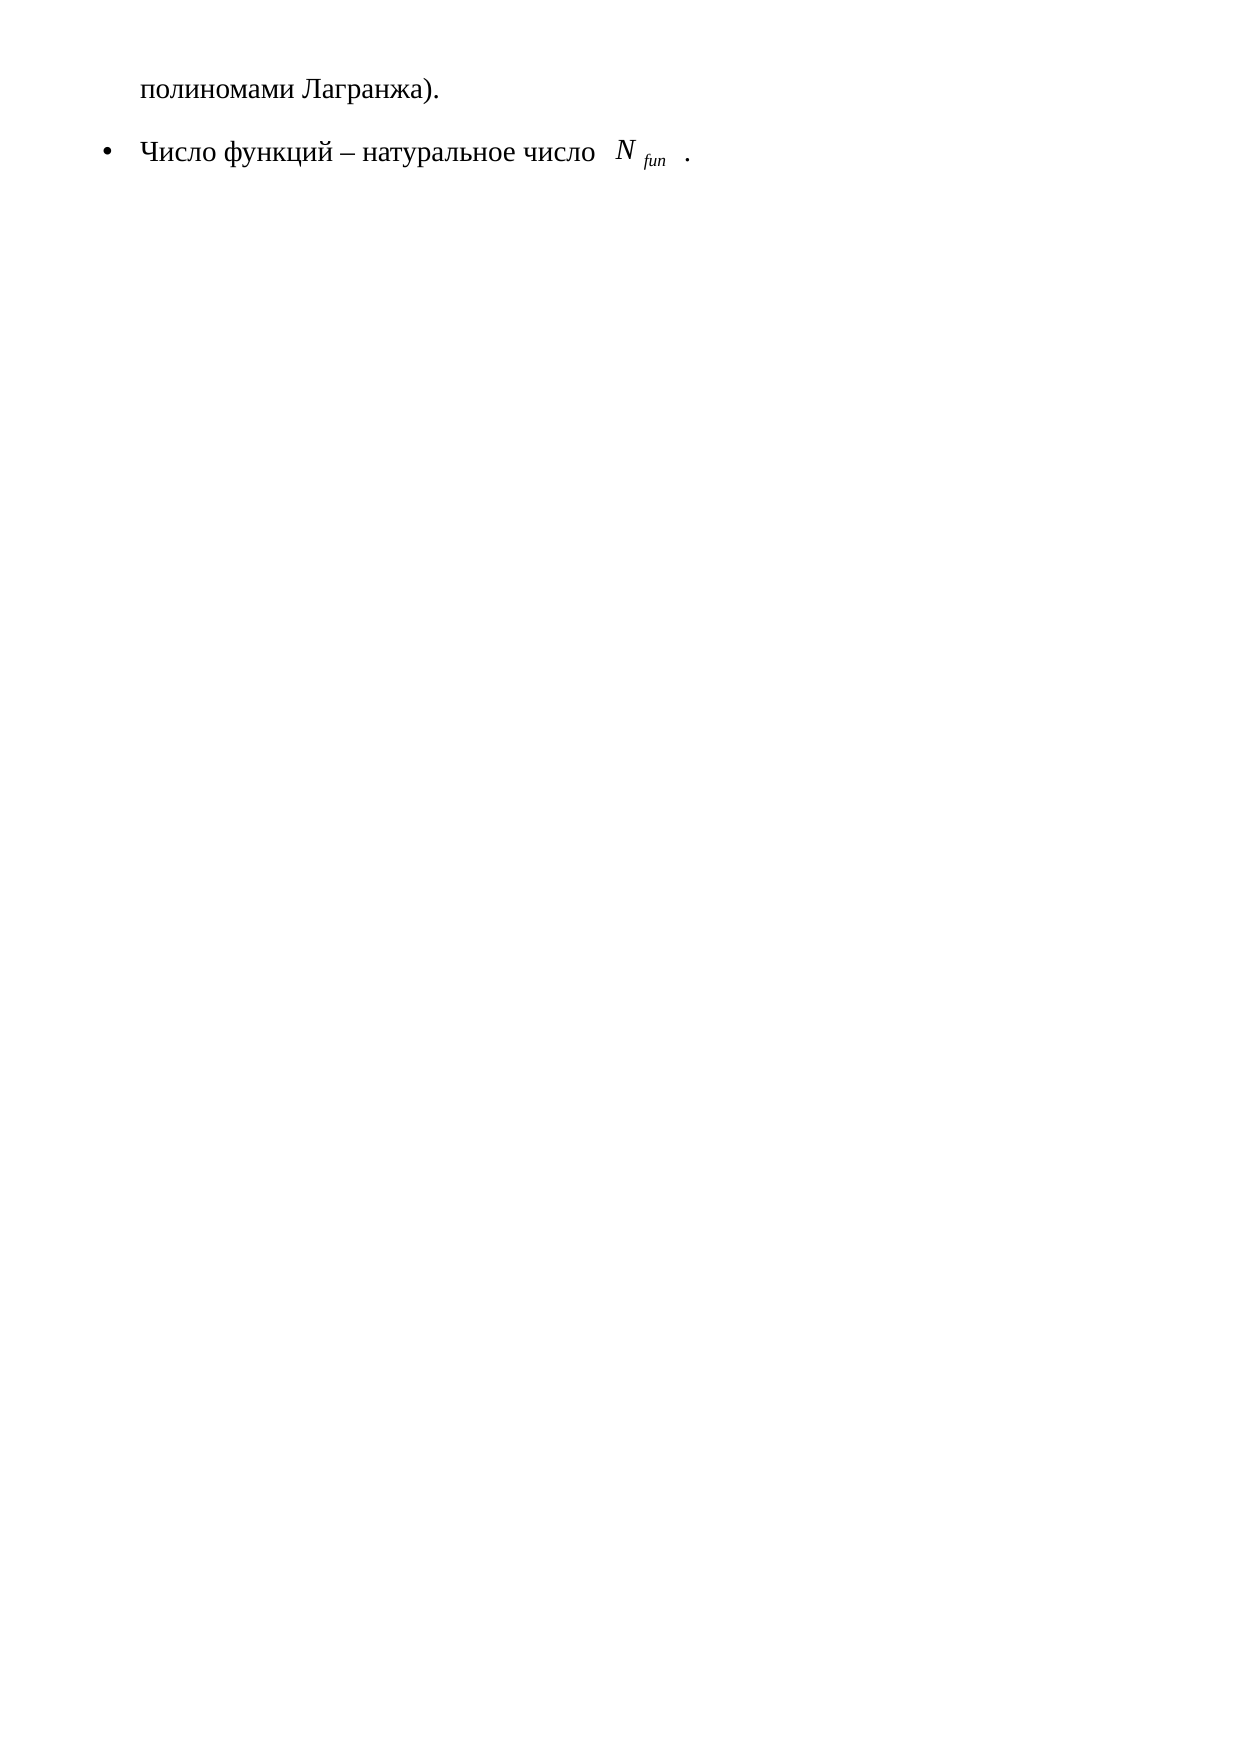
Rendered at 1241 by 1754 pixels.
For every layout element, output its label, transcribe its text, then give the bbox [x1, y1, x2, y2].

table_cell Блок предназначен для интерполяции таблично заданных функций. Блок имеет три векторных входа и один векторный выход. На первый вход поступает массив значений аргументов таблично заданных функций размерностью. На второй вход поступает массив значений таблично заданных функций размерностью(таким образом, может одновременно проводится интерполяция нескольких функций, заданных в одних и тех же точках по независимому аргументу). На третий вход поступает массив точек аргументов размерностью, в которых необходимо вычислить значение интерполируемых функций. Значениеопределяется размерностью входного сигнала. На выход блока поступают вычисленные после проведения интерполяции значения функций в точках, заданных в третьем входном порте. Размер этого выхода равен. Реализованы методы интерполяции полиномами Лагранжа и кубическими сплайнами. Порядок интерполяции () и индекс начала интерполяции () имеют значение только для интерполяции полиномами Лагранжа. Значенияиопределяют области интерполяции и экстраполяции. Внутри интервалафункция интерполируется, вне этого интервала – экстраполируется. При интерполяции сплайнами на границах интервала задано условие равенства 0 вторых производных. Свойства: Метод интерполяции – Полином Лагранжа; Кубический сплайн; Линейная. Порядок интерполяции –(для интерполяции полиномами Лагранжа). Число точек функции – натуральное число. Индекс начала интерполяции – натуральное число(для интерполяции полиномами Лагранжа). Число функций – натуральное число. [59, 59, 1181, 181]
